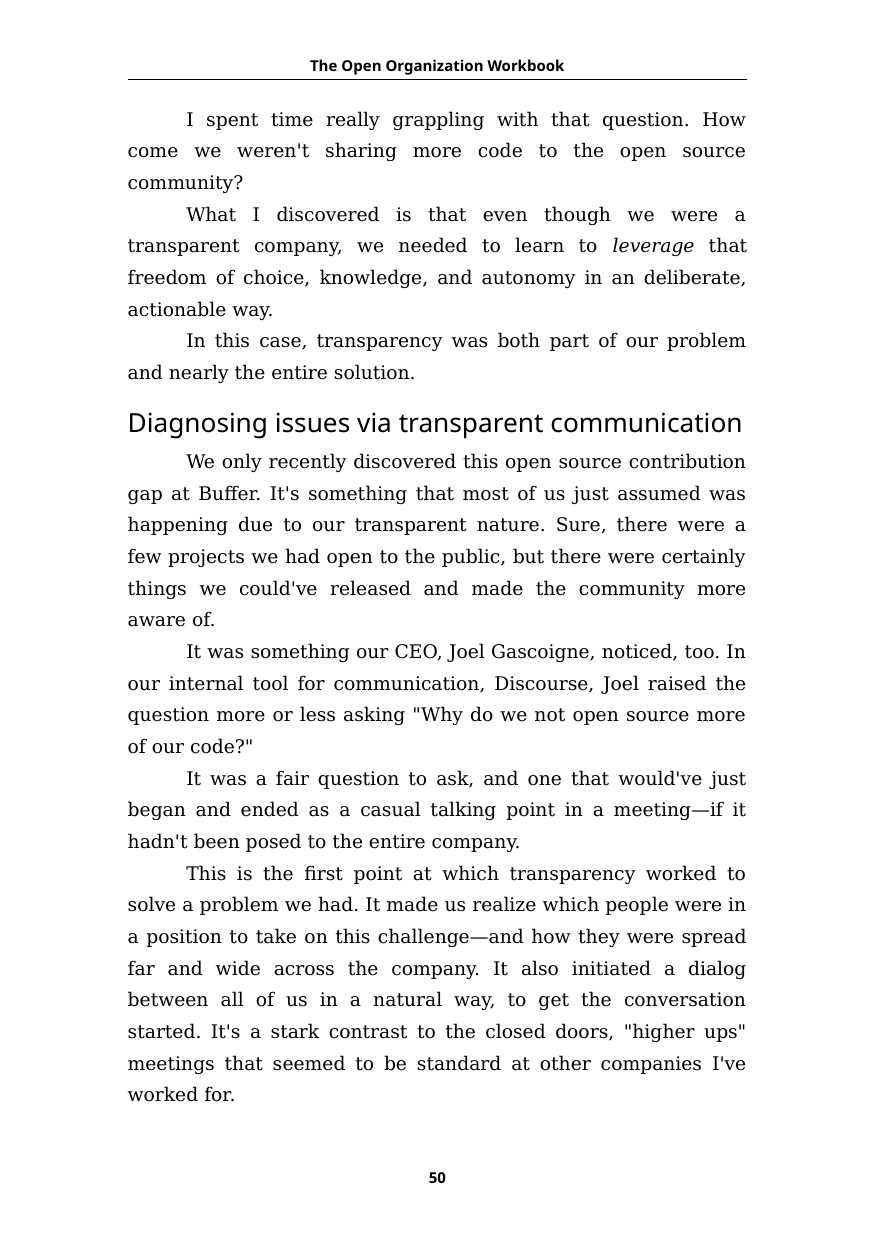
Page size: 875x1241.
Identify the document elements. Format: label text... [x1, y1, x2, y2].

text What I discovered is that even though we were a transparent company, we needed to learn to leverage that freedom of choice, knowledge, and autonomy in an deliberate, actionable way. [127, 204, 747, 321]
text In this case, transparency was both part of our problem and nearly the entire solution. [127, 330, 747, 384]
text It was a fair question to ask, and one that would've just began and ended as a casual talking point in a meeting—if it hadn't been posed to the entire company. [127, 768, 747, 853]
text We only recently discovered this open source contribution gap at Buffer. It's something that most of us just assumed was happening due to our transparent nature. Sure, there were a few projects we had open to the public, but there were certainly things we could've released and made the community more aware of. [127, 451, 747, 631]
text This is the first point at which transparency worked to solve a problem we had. It made us realize which people were in a position to take on this challenge—and how they were spread far and wide across the company. It also initiated a dialog between all of us in a natural way, to get the conversation started. It's a stark contrast to the closed doors, "higher ups" meetings that seemed to be standard at other companies I've worked for. [127, 863, 747, 1106]
text It was something our CEO, Joel Gascoigne, noticed, too. In our internal tool for communication, Discourse, Joel raised the question more or less asking "Why do we not open source more of our code?" [127, 641, 747, 758]
subtitle Diagnosing issues via transparent communication [127, 408, 747, 439]
text I spent time really grappling with that question. How come we weren't sharing more code to the open source community? [127, 109, 747, 194]
